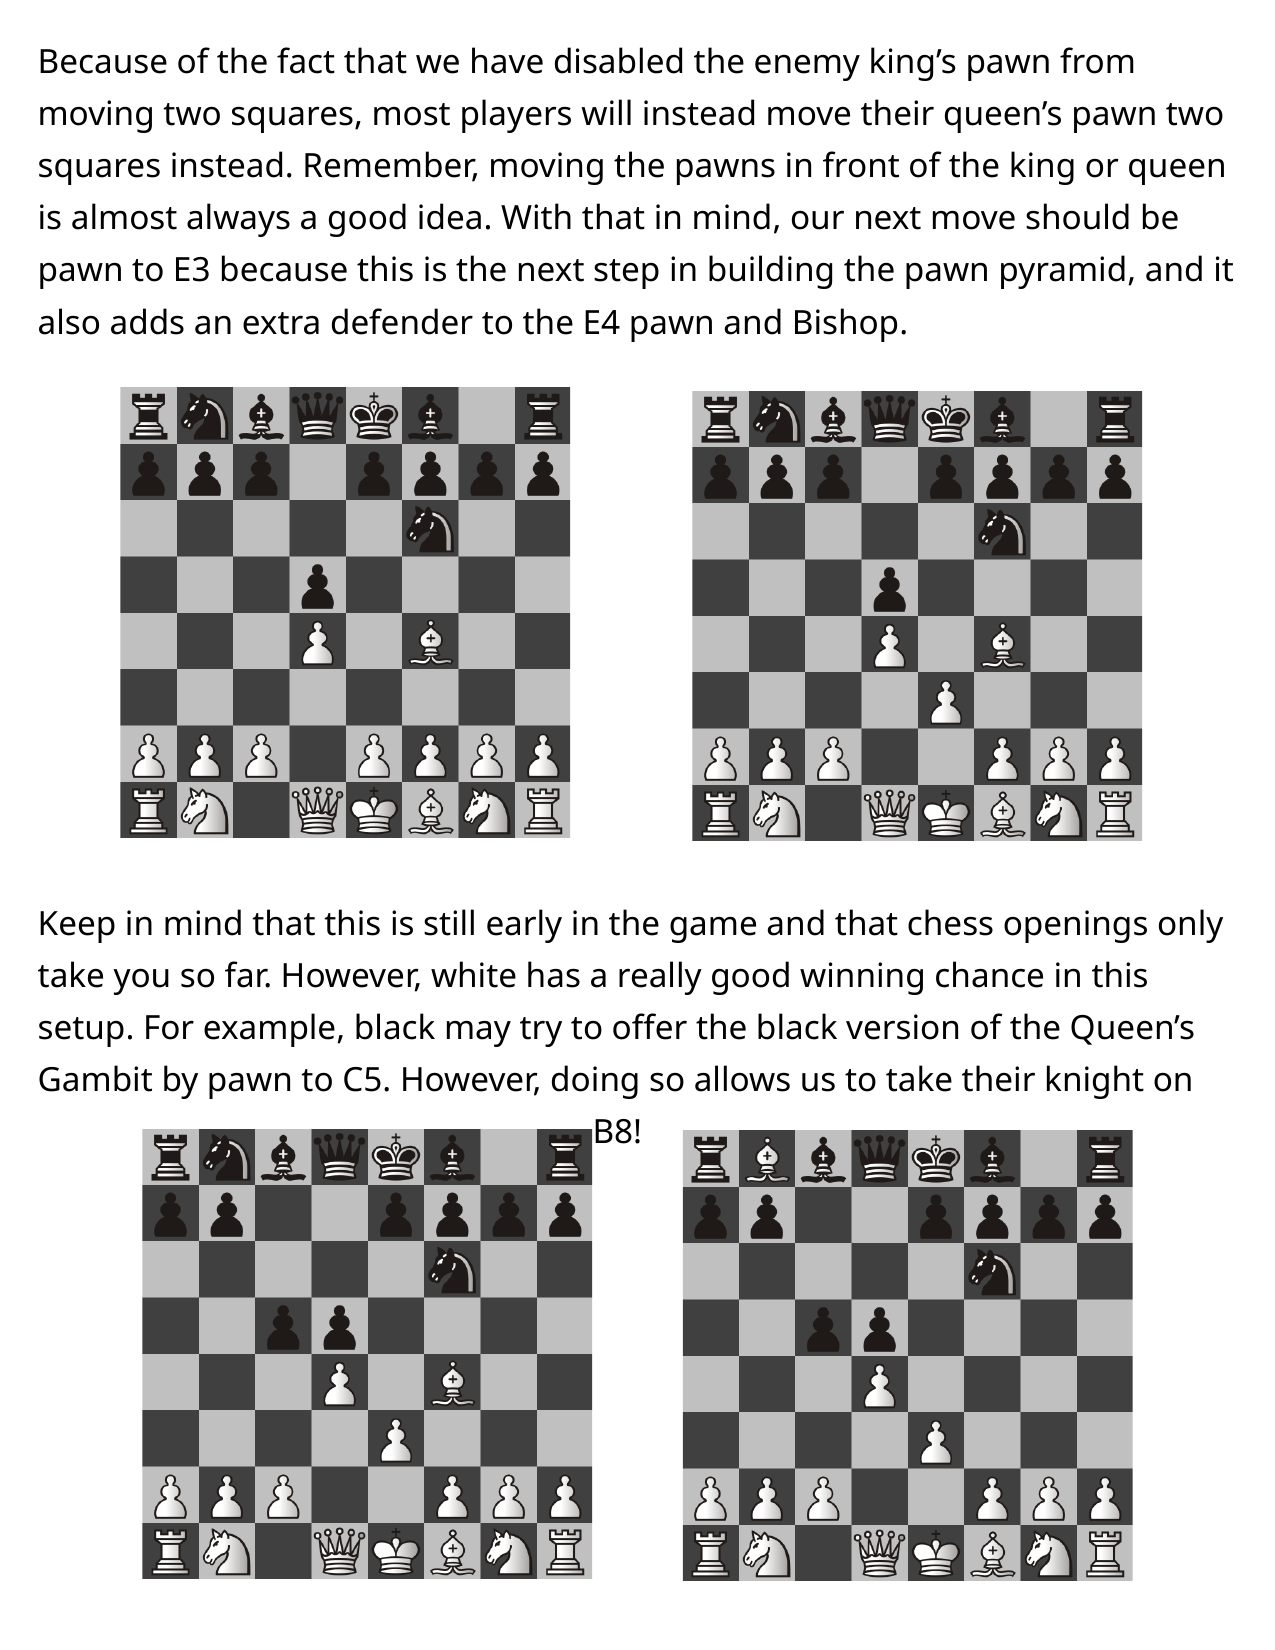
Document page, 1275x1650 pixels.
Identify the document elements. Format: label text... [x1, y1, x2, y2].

text Keep in mind that this is still early in the game and that chess openings only take you so far. However, white has a really good winning chance in this setup. For example, black may try to offer the black version of the Queen’s Gambit by pawn to C5. However, doing so allows us to take their knight on B8! [37, 899, 1237, 1153]
picture [120, 387, 571, 838]
picture [682, 1130, 1133, 1581]
picture [692, 391, 1143, 841]
picture [142, 1129, 593, 1579]
text Because of the fact that we have disabled the enemy king’s pawn from moving two squares, most players will instead move their queen’s pawn two squares instead. Remember, moving the pawns in front of the king or queen is almost always a good idea. With that in mind, our next move should be pawn to E3 because this is the next step in building the pawn pyramid, and it also adds an extra defender to the E4 pawn and Bishop. [37, 37, 1237, 344]
